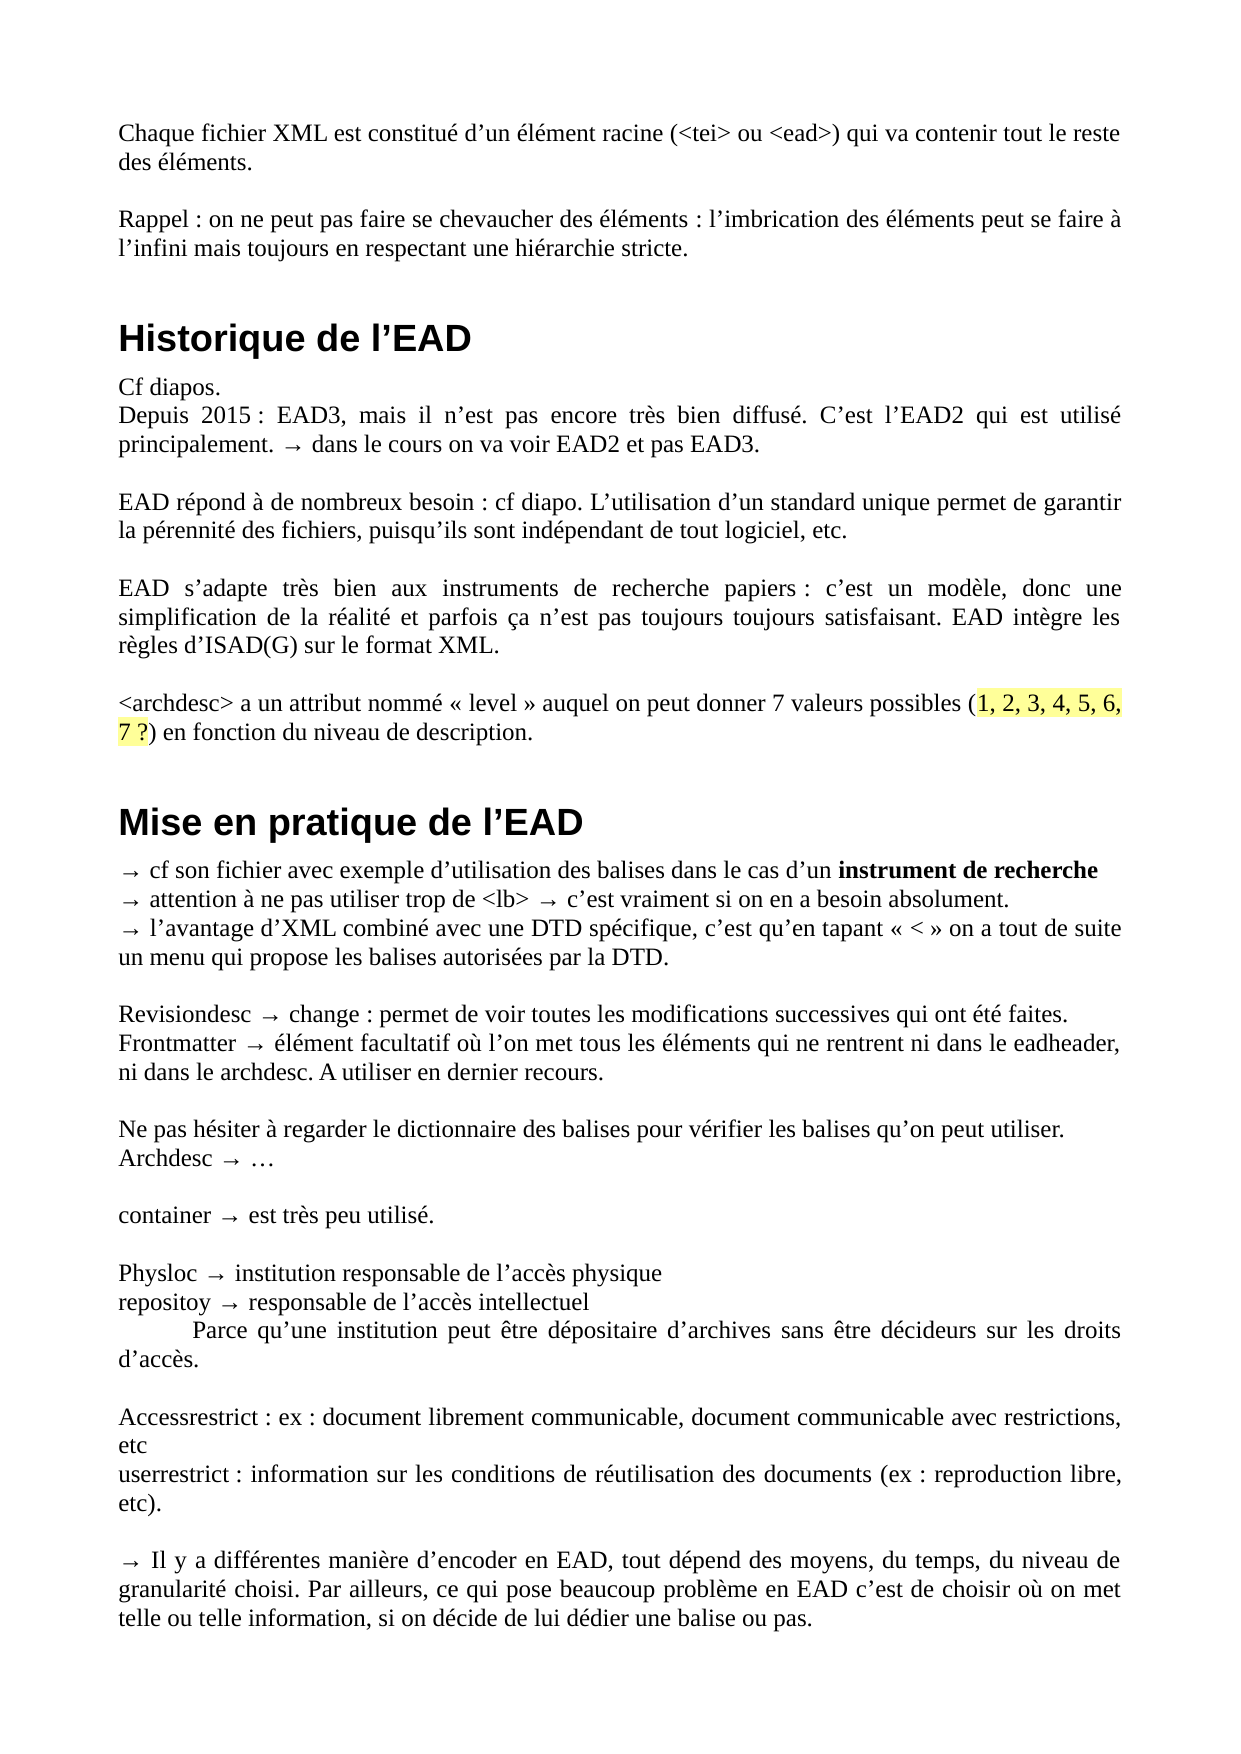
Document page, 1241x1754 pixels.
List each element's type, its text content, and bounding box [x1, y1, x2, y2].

text → attention à ne pas utiliser trop de <lb> → c’est vraiment si on en a besoin absolument. [118, 884, 1122, 913]
text Ne pas hésiter à regarder le dictionnaire des balises pour vérifier les balises qu’on peut utiliser. [118, 1114, 1122, 1143]
text Revisiondesc → change : permet de voir toutes les modifications successives qui ont été faites. [118, 999, 1122, 1028]
text → Il y a différentes manière d’encoder en EAD, tout dépend des moyens, du temps, du niveau de granularité choisi. Par ailleurs, ce qui pose beaucoup problème en EAD c’est de choisir où on met telle ou telle information, si on décide de lui dédier une balise ou pas. [118, 1545, 1122, 1632]
text userrestrict : information sur les conditions de réutilisation des documents (ex : reproduction libre, etc). [118, 1459, 1122, 1517]
text Parce qu’une institution peut être dépositaire d’archives sans être décideurs sur les droits d’accès. [118, 1315, 1122, 1373]
subtitle Mise en pratique de l’EAD [118, 799, 1122, 843]
text <archdesc> a un attribut nommé « level » auquel on peut donner 7 valeurs possibles (1, 2, 3, 4, 5, 6, 7 ?) en fonction du niveau de description. [118, 688, 1122, 746]
text Physloc → institution responsable de l’accès physique [118, 1258, 1122, 1287]
text → cf son fichier avec exemple d’utilisation des balises dans le cas d’un instrument de recherche [118, 855, 1122, 884]
text Depuis 2015 : EAD3, mais il n’est pas encore très bien diffusé. C’est l’EAD2 qui est utilisé principalement. → dans le cours on va voir EAD2 et pas EAD3. [118, 401, 1122, 458]
text → l’avantage d’XML combiné avec une DTD spécifique, c’est qu’en tapant « < » on a tout de suite un menu qui propose les balises autorisées par la DTD. [118, 913, 1122, 970]
text Archdesc → … [118, 1143, 1122, 1172]
text EAD répond à de nombreux besoin : cf diapo. L’utilisation d’un standard unique permet de garantir la pérennité des fichiers, puisqu’ils sont indépendant de tout logiciel, etc. [118, 487, 1122, 544]
text Cf diapos. [118, 372, 1122, 401]
text Frontmatter → élément facultatif où l’on met tous les éléments qui ne rentrent ni dans le eadheader, ni dans le archdesc. A utiliser en dernier recours. [118, 1028, 1122, 1085]
text Accessrestrict : ex : document librement communicable, document communicable avec restrictions, etc [118, 1402, 1122, 1459]
text Rappel : on ne peut pas faire se chevaucher des éléments : l’imbrication des éléments peut se faire à l’infini mais toujours en respectant une hiérarchie stricte. [118, 204, 1122, 262]
text repositoy → responsable de l’accès intellectuel [118, 1287, 1122, 1315]
subtitle Historique de l’EAD [118, 316, 1122, 359]
text EAD s’adapte très bien aux instruments de recherche papiers : c’est un modèle, donc une simplification de la réalité et parfois ça n’est pas toujours toujours satisfaisant. EAD intègre les règles d’ISAD(G) sur le format XML. [118, 573, 1122, 659]
text container → est très peu utilisé. [118, 1200, 1122, 1229]
text Chaque fichier XML est constitué d’un élément racine (<tei> ou <ead>) qui va contenir tout le reste des éléments. [118, 118, 1122, 176]
